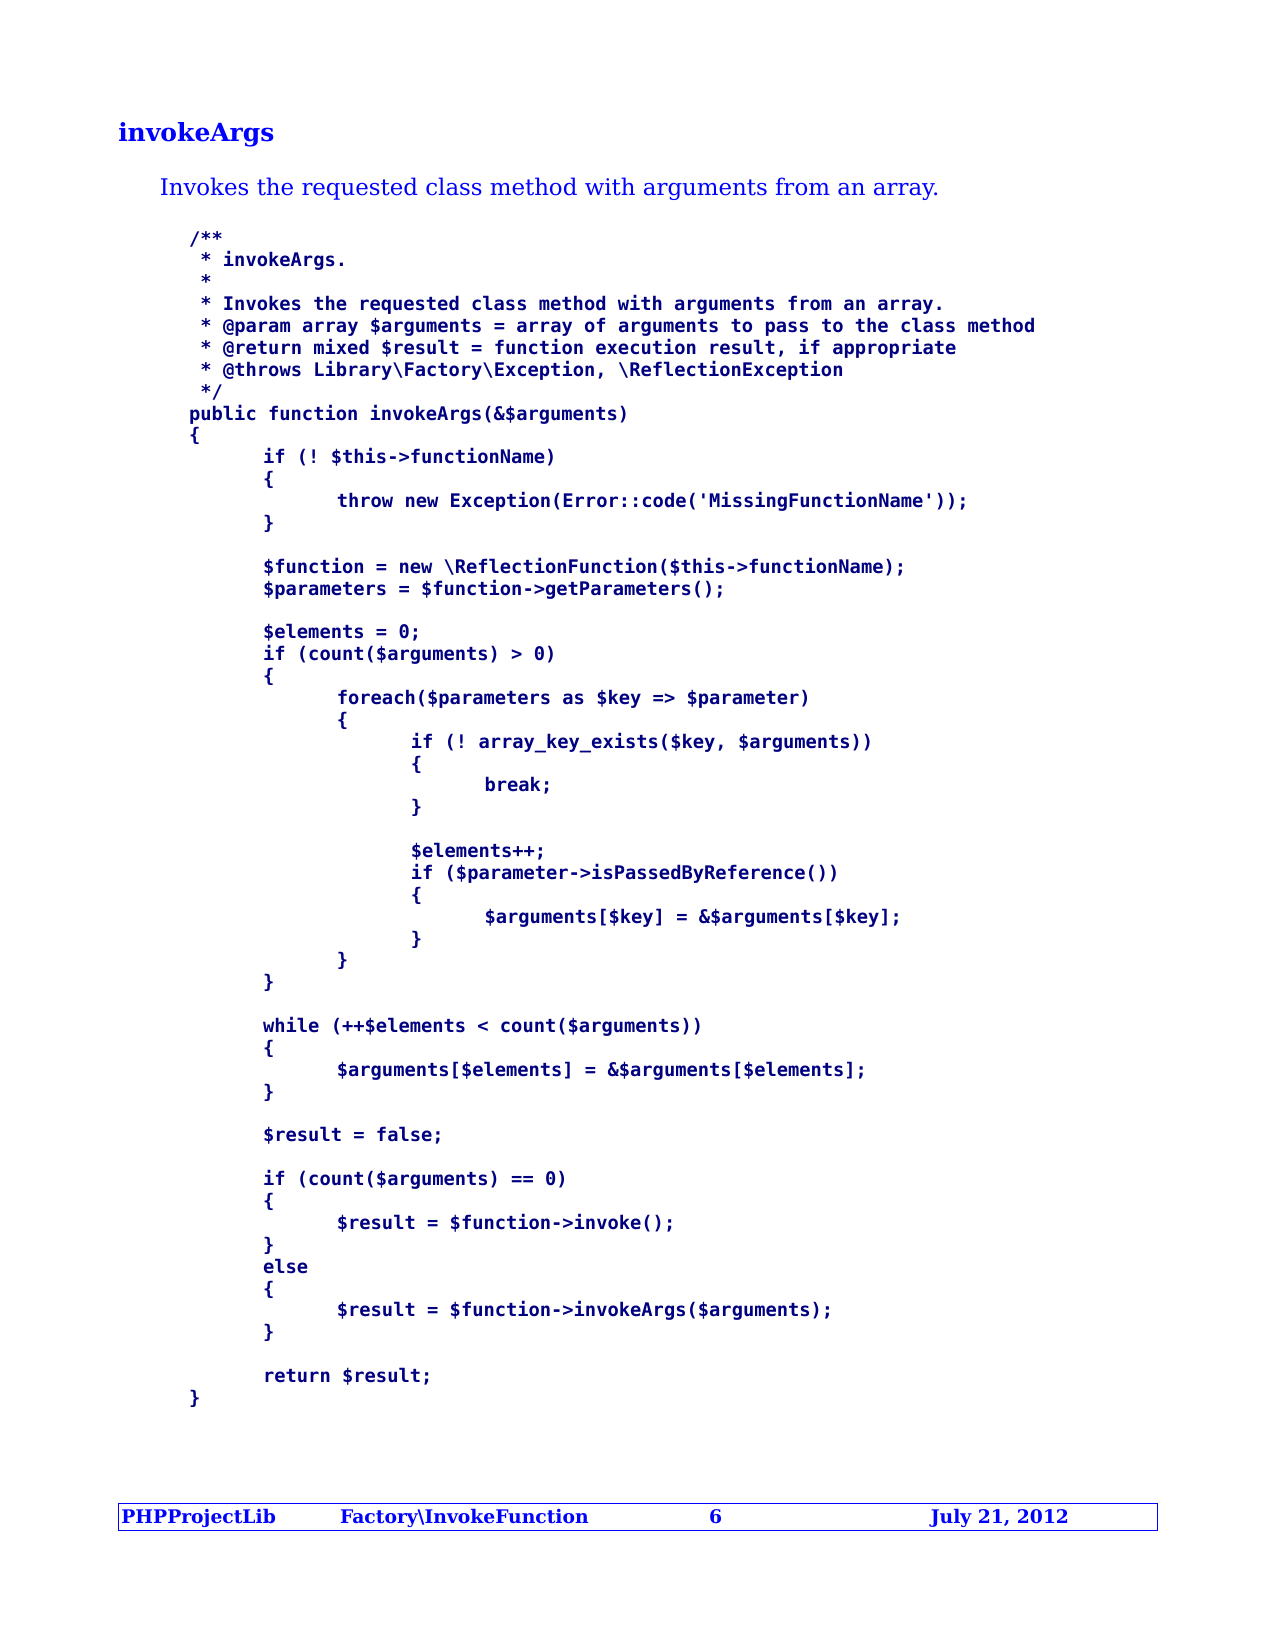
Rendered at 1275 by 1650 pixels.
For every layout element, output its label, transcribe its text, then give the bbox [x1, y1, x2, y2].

list $elements++; [189, 840, 1157, 862]
list * @throws Library\Factory\Exception, \ReflectionException [189, 359, 1157, 381]
list if (count($arguments) == 0) [189, 1168, 1157, 1190]
list */ [189, 381, 1157, 402]
list $arguments[$elements] = &$arguments[$elements]; [189, 1059, 1157, 1081]
title invokeArgs [118, 118, 1157, 147]
list else [189, 1256, 1157, 1277]
list if (! $this->functionName) [189, 446, 1157, 468]
list return $result; [189, 1365, 1157, 1387]
list foreach($parameters as $key => $parameter) [189, 687, 1157, 709]
list { [189, 1277, 1157, 1299]
list $result = $function->invoke(); [189, 1212, 1157, 1234]
list } [189, 1081, 1157, 1102]
list { [189, 468, 1157, 490]
list { [189, 1037, 1157, 1059]
list public function invokeArgs(&$arguments) [189, 402, 1157, 424]
list * @param array $arguments = array of arguments to pass to the class method [189, 315, 1157, 337]
list if ($parameter->isPassedByReference()) [189, 862, 1157, 884]
list { [189, 709, 1157, 731]
list $result = $function->invokeArgs($arguments); [189, 1299, 1157, 1321]
list * [189, 271, 1157, 293]
list { [189, 665, 1157, 687]
list } [189, 1234, 1157, 1256]
list } [189, 796, 1157, 818]
list $parameters = $function->getParameters(); [189, 577, 1157, 599]
text Invokes the requested class method with arguments from an array. [159, 174, 1157, 201]
list } [189, 971, 1157, 993]
list { [189, 752, 1157, 774]
list * Invokes the requested class method with arguments from an array. [189, 293, 1157, 315]
list { [189, 884, 1157, 906]
list } [189, 1321, 1157, 1343]
list { [189, 424, 1157, 446]
list if (count($arguments) > 0) [189, 643, 1157, 665]
list } [189, 927, 1157, 949]
list $elements = 0; [189, 621, 1157, 643]
list $function = new \ReflectionFunction($this->functionName); [189, 556, 1157, 577]
list break; [189, 774, 1157, 796]
list { [189, 1190, 1157, 1212]
list /** [189, 227, 1157, 249]
list } [189, 512, 1157, 534]
list if (! array_key_exists($key, $arguments)) [189, 731, 1157, 752]
list while (++$elements < count($arguments)) [189, 1015, 1157, 1037]
list * invokeArgs. [189, 249, 1157, 271]
list $result = false; [189, 1124, 1157, 1146]
list * @return mixed $result = function execution result, if appropriate [189, 337, 1157, 359]
list } [189, 949, 1157, 971]
list throw new Exception(Error::code('MissingFunctionName')); [189, 490, 1157, 512]
list $arguments[$key] = &$arguments[$key]; [189, 906, 1157, 927]
list } [189, 1387, 1157, 1409]
